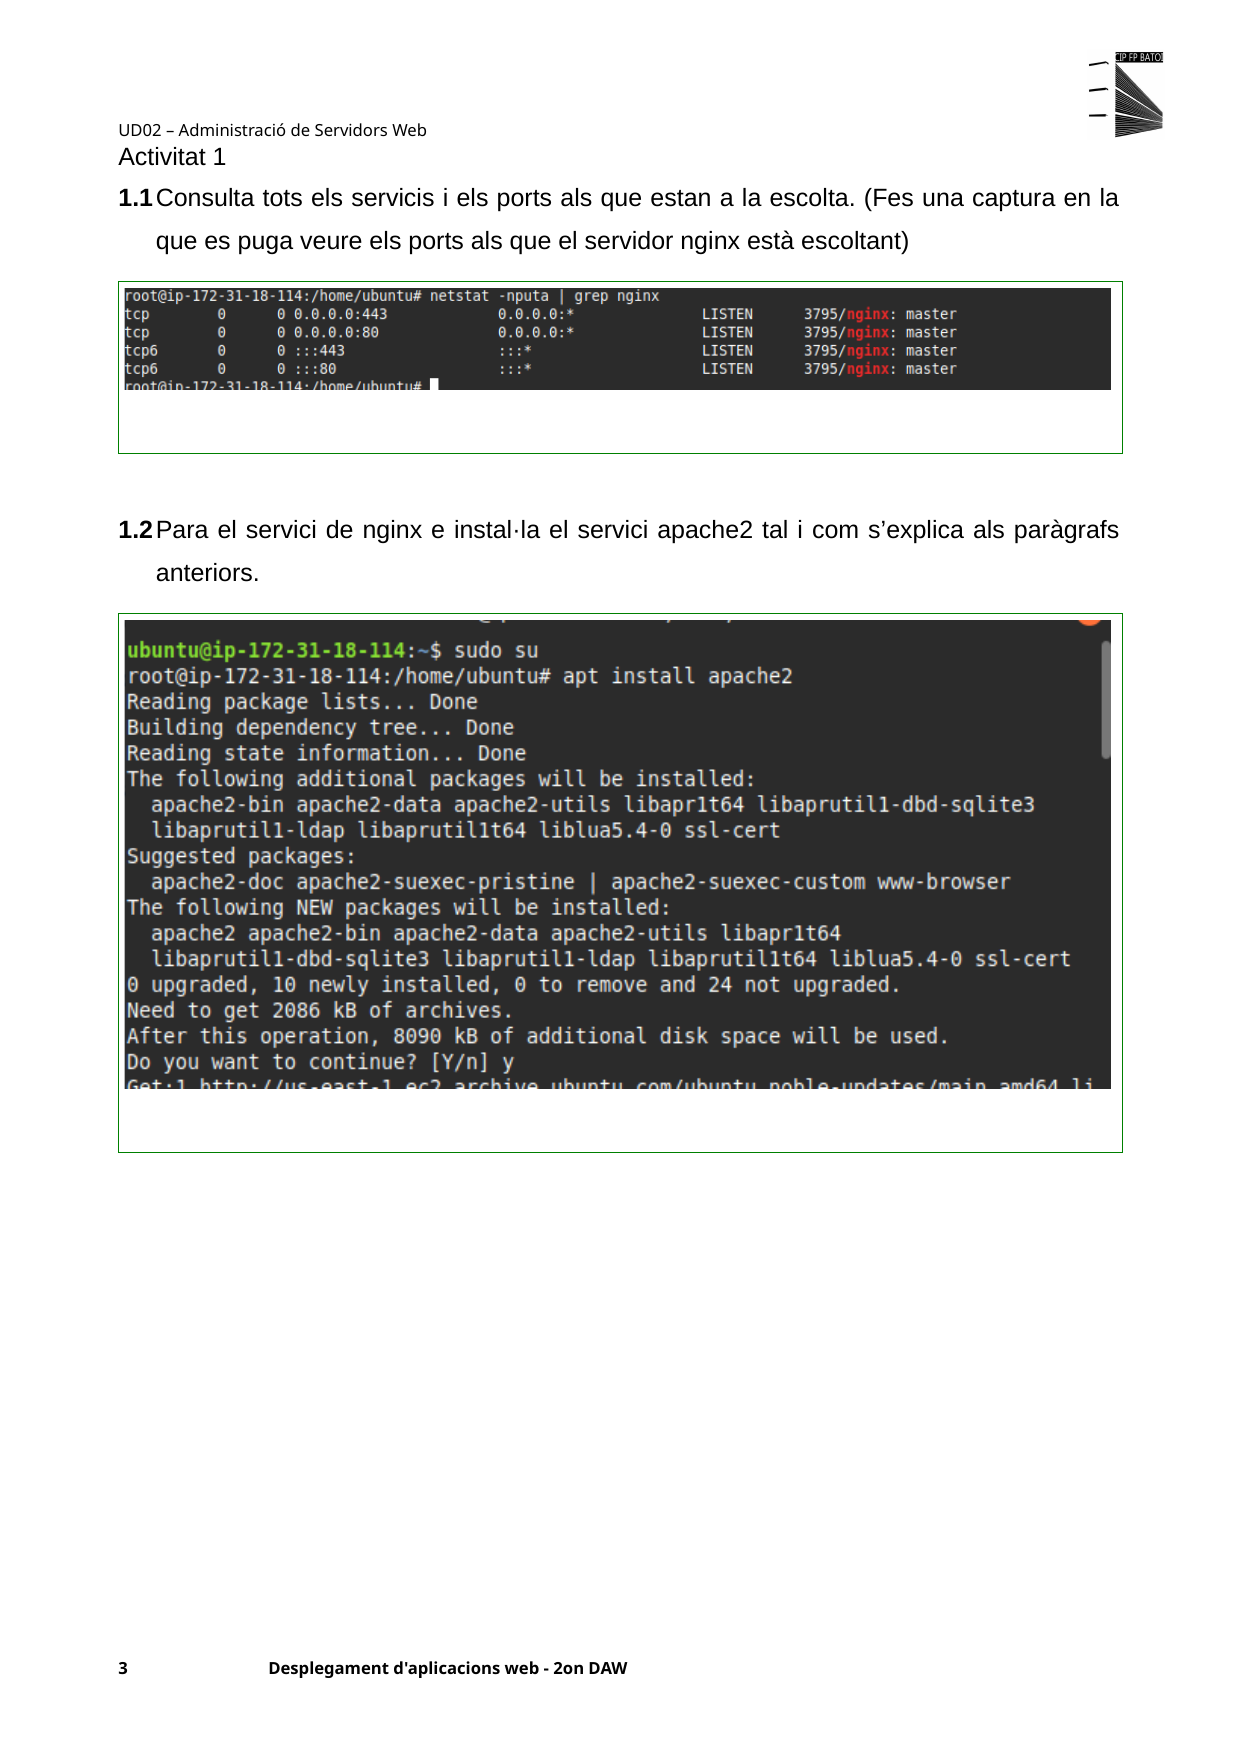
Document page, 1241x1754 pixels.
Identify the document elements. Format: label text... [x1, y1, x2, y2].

picture [1087, 49, 1165, 140]
list Para el servici de nginx e instal·la el servici apache2 tal i com s’explica als paràgrafs anteriors. [118, 515, 1122, 587]
table_header [119, 614, 1122, 1152]
picture [124, 620, 1111, 1089]
table_header [119, 282, 1122, 453]
list Consulta tots els servicis i els ports als que estan a la escolta. (Fes una captura en la que es puga veure els ports als que el servidor nginx està escoltant) [118, 183, 1122, 255]
picture [124, 288, 1111, 390]
text Activitat 1 [118, 142, 1122, 171]
